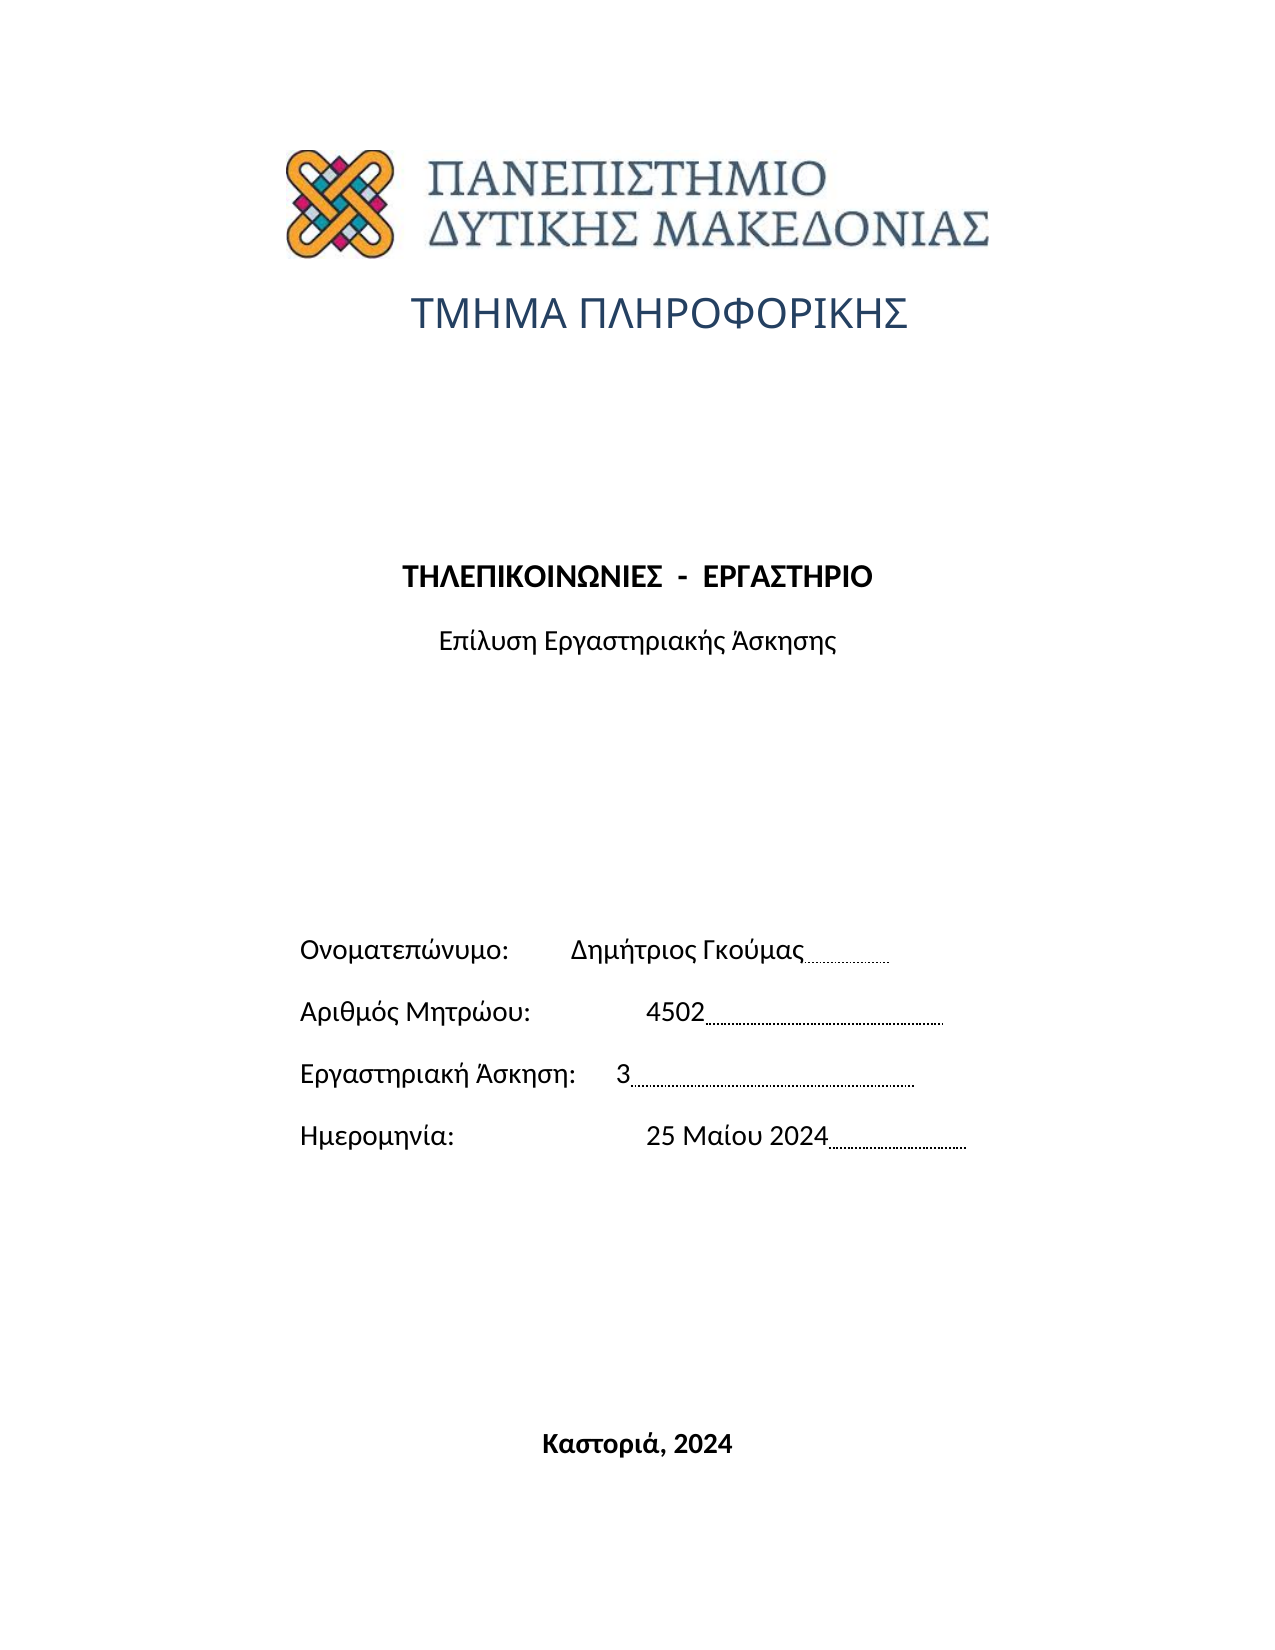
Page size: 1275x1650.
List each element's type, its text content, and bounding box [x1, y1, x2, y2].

text Ημερομηνία: 25 Μαίου 2024 [300, 1117, 1125, 1152]
text Αριθμός Μητρώου: 4502 [300, 993, 1125, 1029]
text ΤΗΛΕΠΙΚΟΙΝΩΝΙΕΣ - ΕΡΓΑΣΤΗΡΙΟ [150, 555, 1125, 596]
text Επίλυση Εργαστηριακής Άσκησης [150, 622, 1125, 658]
text Καστοριά, 2024 [150, 1425, 1125, 1461]
text Εργαστηριακή Άσκηση: 3 [300, 1055, 1125, 1090]
text ΤΜΗΜΑ ΠΛΗΡΟΦΟΡΙΚΗΣ [150, 283, 1125, 340]
text Ονοματεπώνυμο: Δημήτριος Γκούμας [300, 931, 1125, 967]
picture [286, 150, 989, 259]
